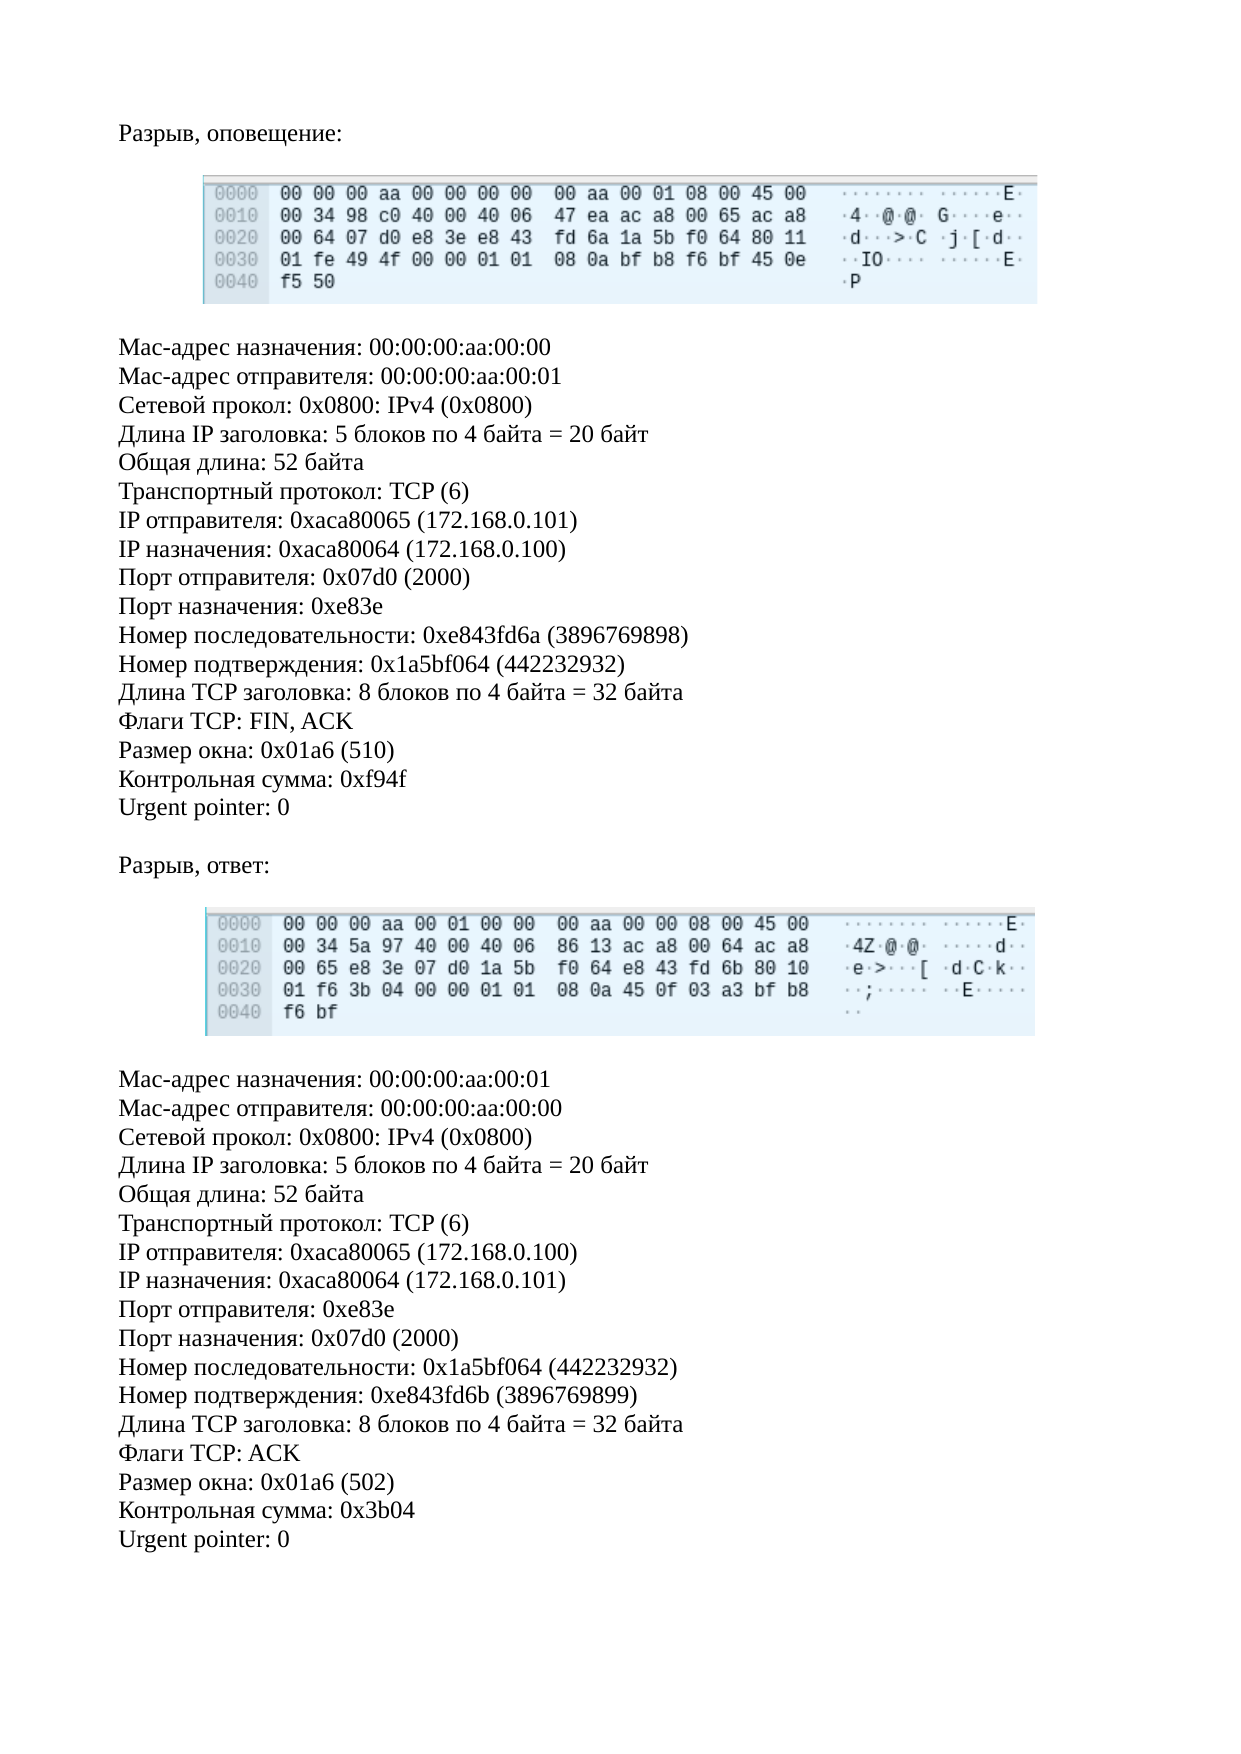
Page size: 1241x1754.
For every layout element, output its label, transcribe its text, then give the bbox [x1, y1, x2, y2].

text Размер окна: 0x01а6 (502) [118, 1467, 1122, 1496]
text Mac-адрес отправителя: 00:00:00:aa:00:00 [118, 1093, 1122, 1122]
text Сетевой прокол: 0x0800: IPv4 (0x0800) Длина IP заголовка: 5 блоков по 4 байта = 20 байт [118, 1122, 1122, 1179]
text Порт назначения: 0xe83e Номер последовательности: 0xe843fd6a (3896769898) [118, 591, 1122, 649]
text Флаги TCP: FIN, ACK [118, 706, 1122, 735]
text Сетевой прокол: 0x0800: IPv4 (0x0800) Длина IP заголовка: 5 блоков по 4 байта = 20 байт [118, 390, 1122, 447]
text Разрыв, ответ: [118, 850, 1122, 879]
text Контрольная сумма: 0x3b04 [118, 1496, 1122, 1524]
text IP отправителя: 0xaca80065 (172.168.0.100) [118, 1237, 1122, 1266]
text Длина TCP заголовка: 8 блоков по 4 байта = 32 байта [118, 677, 1122, 706]
text IP назначения: 0xaca80064 (172.168.0.101) Порт отправителя: 0xe83e [118, 1266, 1122, 1323]
text Размер окна: 0x01а6 (510) [118, 735, 1122, 764]
text Номер подтверждения: 0xe843fd6b (3896769899) [118, 1381, 1122, 1409]
text Mac-адрес отправителя: 00:00:00:aa:00:01 [118, 361, 1122, 390]
text IP отправителя: 0xaca80065 (172.168.0.101) [118, 505, 1122, 534]
text Mac-адрес назначения: 00:00:00:aa:00:00 [118, 332, 1122, 361]
text Контрольная сумма: 0xf94f [118, 764, 1122, 792]
text Общая длина: 52 байта Транспортный протокол: TCP (6) [118, 1179, 1122, 1237]
text Общая длина: 52 байта Транспортный протокол: TCP (6) [118, 447, 1122, 505]
text Urgent pointer: 0 [118, 1524, 1122, 1553]
text Urgent pointer: 0 [118, 792, 1122, 821]
text IP назначения: 0xaca80064 (172.168.0.100) Порт отправителя: 0x07d0 (2000) [118, 534, 1122, 591]
text Разрыв, оповещение: [118, 118, 1122, 147]
text Длина TCP заголовка: 8 блоков по 4 байта = 32 байта [118, 1409, 1122, 1438]
text Флаги TCP: ACK [118, 1438, 1122, 1467]
picture [202, 175, 1038, 304]
text Порт назначения: 0x07d0 (2000) Номер последовательности: 0x1a5bf064 (442232932) [118, 1323, 1122, 1381]
picture [205, 907, 1035, 1036]
text Номер подтверждения: 0x1a5bf064 (442232932) [118, 649, 1122, 677]
text Mac-адрес назначения: 00:00:00:aa:00:01 [118, 1064, 1122, 1093]
